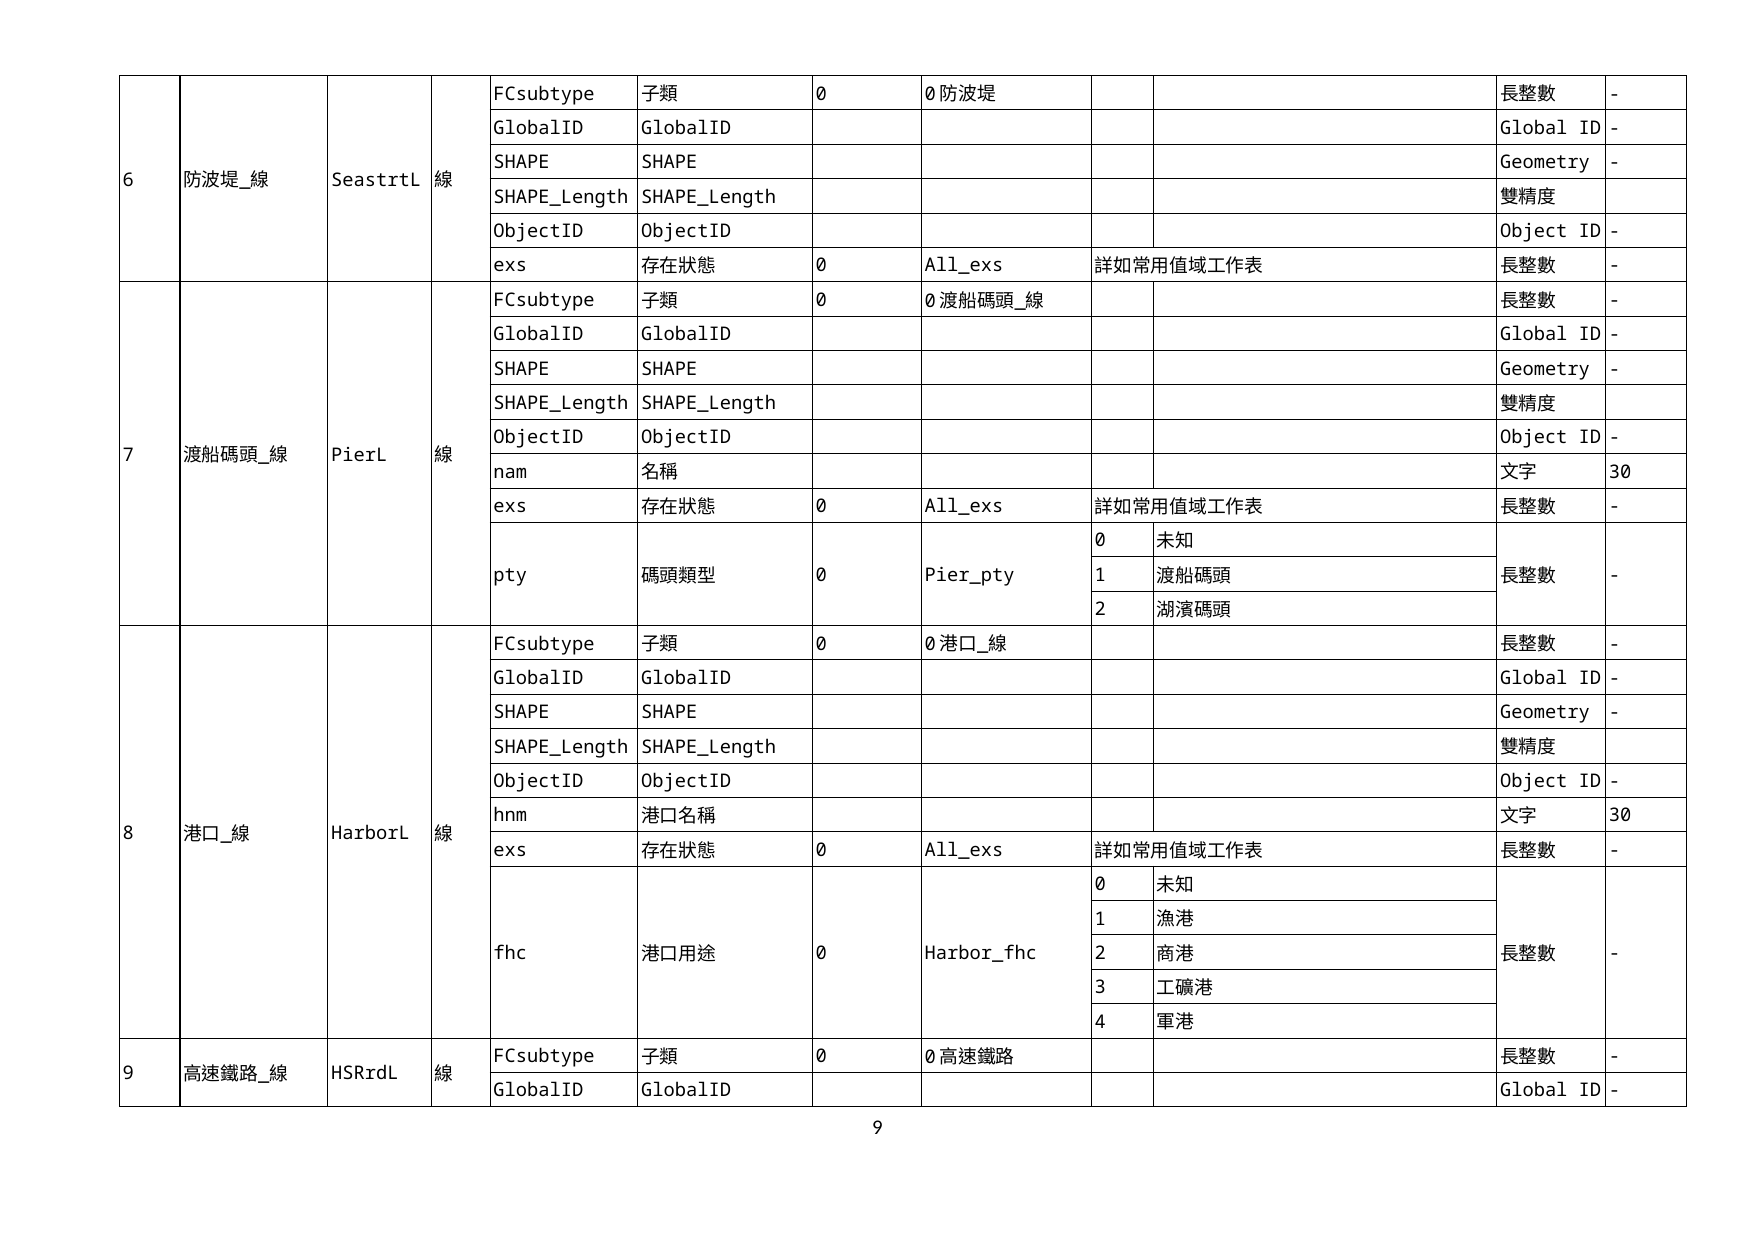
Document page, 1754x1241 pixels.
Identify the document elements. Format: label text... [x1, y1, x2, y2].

table_cell 工礦港 [1154, 970, 1496, 1003]
table_cell ObjectID [491, 764, 637, 797]
table_cell [813, 764, 921, 797]
table_cell [1154, 695, 1496, 728]
table_cell 0 [813, 1039, 921, 1072]
table_cell [1092, 1073, 1153, 1106]
table_cell 0 [813, 76, 921, 109]
table_cell [1606, 729, 1686, 762]
table_cell 文字 [1497, 454, 1605, 487]
table_cell [1092, 385, 1153, 419]
table_cell 0 [813, 867, 921, 1037]
table_cell 0 [813, 282, 921, 316]
table_cell [922, 317, 1091, 350]
table_cell 雙精度 [1497, 179, 1605, 212]
table_cell [922, 145, 1091, 178]
table_cell 存在狀態 [638, 489, 812, 522]
table_cell - [1606, 214, 1686, 247]
table_cell 8 [120, 626, 179, 1037]
table_cell 0高速鐵路 [922, 1039, 1091, 1072]
table_cell [813, 145, 921, 178]
table_cell [1154, 729, 1496, 762]
table_cell 0渡船碼頭_線 [922, 282, 1091, 316]
table_cell ObjectID [491, 420, 637, 453]
table_cell 線 [432, 1039, 490, 1106]
table_cell GlobalID [638, 110, 812, 144]
table_cell [922, 351, 1091, 384]
table_cell [922, 179, 1091, 212]
table_cell - [1606, 248, 1686, 281]
table_cell 長整數 [1497, 282, 1605, 316]
table_cell - [1606, 867, 1686, 1037]
table_cell GlobalID [491, 660, 637, 694]
table_cell - [1606, 317, 1686, 350]
table_cell 0港口_線 [922, 626, 1091, 659]
table_cell [922, 214, 1091, 247]
table_cell ObjectID [491, 214, 637, 247]
table_cell 漁港 [1154, 901, 1496, 934]
table_cell 6 [120, 76, 179, 281]
table_cell GlobalID [491, 317, 637, 350]
table_cell 詳如常用值域工作表 [1092, 489, 1496, 522]
table_cell Object ID [1497, 420, 1605, 453]
table_cell 線 [432, 76, 490, 281]
table_cell exs [491, 248, 637, 281]
table_cell [922, 1073, 1091, 1106]
table_cell [1154, 385, 1496, 419]
table_cell Global ID [1497, 1073, 1605, 1106]
table_cell [1154, 420, 1496, 453]
table_cell 2 [1092, 935, 1153, 969]
table_cell 長整數 [1497, 832, 1605, 866]
table_cell 長整數 [1497, 489, 1605, 522]
table_cell 文字 [1497, 798, 1605, 831]
table_cell 長整數 [1497, 626, 1605, 659]
table_cell All_exs [922, 832, 1091, 866]
table_cell [1092, 660, 1153, 694]
table_cell [813, 798, 921, 831]
table_cell [1092, 179, 1153, 212]
table_cell 子類 [638, 282, 812, 316]
table_cell [922, 729, 1091, 762]
table_cell All_exs [922, 248, 1091, 281]
table_cell SHAPE [491, 351, 637, 384]
table_cell [813, 695, 921, 728]
table_cell 4 [1092, 1004, 1153, 1037]
table_cell 1 [1092, 901, 1153, 934]
table_cell - [1606, 351, 1686, 384]
table_cell hnm [491, 798, 637, 831]
table_cell [813, 385, 921, 419]
table_cell - [1606, 660, 1686, 694]
table_cell [1154, 454, 1496, 487]
table_cell - [1606, 523, 1686, 625]
table_cell [813, 214, 921, 247]
table_cell 0 [813, 832, 921, 866]
table_cell [1154, 1039, 1496, 1072]
table_cell 湖濱碼頭 [1154, 592, 1496, 625]
table_cell [922, 454, 1091, 487]
table_cell [813, 729, 921, 762]
table_cell 存在狀態 [638, 248, 812, 281]
table_cell 長整數 [1497, 867, 1605, 1037]
table_cell All_exs [922, 489, 1091, 522]
table_cell [922, 695, 1091, 728]
table_cell SHAPE_Length [491, 179, 637, 212]
table_cell GlobalID [638, 317, 812, 350]
table_cell [1092, 110, 1153, 144]
table_cell exs [491, 832, 637, 866]
table_cell GlobalID [638, 660, 812, 694]
table_cell - [1606, 1073, 1686, 1106]
table_cell 0 [1092, 523, 1153, 556]
table_cell [1606, 385, 1686, 419]
table_cell [922, 420, 1091, 453]
table_cell FCsubtype [491, 626, 637, 659]
table_cell SHAPE [638, 351, 812, 384]
table_cell [922, 764, 1091, 797]
table_cell SHAPE_Length [638, 729, 812, 762]
table_cell 名稱 [638, 454, 812, 487]
table_cell 線 [432, 626, 490, 1037]
table_cell SHAPE_Length [491, 385, 637, 419]
table_cell 港口名稱 [638, 798, 812, 831]
table_cell [1606, 179, 1686, 212]
table_cell - [1606, 145, 1686, 178]
table_cell [1092, 317, 1153, 350]
table_cell Global ID [1497, 110, 1605, 144]
table_cell 線 [432, 282, 490, 625]
table_cell Geometry [1497, 351, 1605, 384]
table_cell SHAPE [491, 695, 637, 728]
table_cell - [1606, 420, 1686, 453]
table_cell 長整數 [1497, 523, 1605, 625]
table_cell 0 [813, 626, 921, 659]
table_cell Pier_pty [922, 523, 1091, 625]
table_cell SeastrtL [328, 76, 431, 281]
table_cell 雙精度 [1497, 729, 1605, 762]
table_cell GlobalID [491, 1073, 637, 1106]
table_cell GlobalID [638, 1073, 812, 1106]
table_cell 子類 [638, 626, 812, 659]
table_cell [922, 798, 1091, 831]
table_cell 港口_線 [181, 626, 327, 1037]
table_cell ObjectID [638, 420, 812, 453]
table_cell - [1606, 76, 1686, 109]
table_cell - [1606, 1039, 1686, 1072]
table_cell Geometry [1497, 695, 1605, 728]
table_cell FCsubtype [491, 76, 637, 109]
table_cell - [1606, 764, 1686, 797]
table_cell [1154, 214, 1496, 247]
table_cell [1154, 660, 1496, 694]
table_cell [1092, 695, 1153, 728]
table_cell [1154, 179, 1496, 212]
table_cell FCsubtype [491, 282, 637, 316]
table_cell SHAPE_Length [638, 385, 812, 419]
table_cell PierL [328, 282, 431, 625]
table_cell 子類 [638, 76, 812, 109]
table_cell 0防波堤 [922, 76, 1091, 109]
table_cell HarborL [328, 626, 431, 1037]
table_cell [1092, 145, 1153, 178]
table_cell 渡船碼頭_線 [181, 282, 327, 625]
table_cell - [1606, 489, 1686, 522]
table_cell SHAPE [638, 145, 812, 178]
table_cell 0 [813, 489, 921, 522]
table_cell [1092, 420, 1153, 453]
table_cell [813, 660, 921, 694]
table_cell [1092, 454, 1153, 487]
table_cell - [1606, 626, 1686, 659]
table_cell SHAPE [638, 695, 812, 728]
table_cell 碼頭類型 [638, 523, 812, 625]
table_cell [1092, 282, 1153, 316]
table_cell [813, 1073, 921, 1106]
table_cell 2 [1092, 592, 1153, 625]
table_cell Object ID [1497, 764, 1605, 797]
table_cell 未知 [1154, 867, 1496, 900]
table_cell [1092, 764, 1153, 797]
table_cell [1092, 351, 1153, 384]
table_cell 9 [120, 1039, 179, 1106]
table_cell - [1606, 282, 1686, 316]
table_cell 3 [1092, 970, 1153, 1003]
table_cell 0 [813, 523, 921, 625]
table_cell SHAPE_Length [638, 179, 812, 212]
table_cell 商港 [1154, 935, 1496, 969]
table_cell 長整數 [1497, 248, 1605, 281]
table_cell Geometry [1497, 145, 1605, 178]
table_cell - [1606, 110, 1686, 144]
table_cell [1092, 798, 1153, 831]
table_cell 長整數 [1497, 1039, 1605, 1072]
table_cell Harbor_fhc [922, 867, 1091, 1037]
table_cell 渡船碼頭 [1154, 557, 1496, 591]
table_cell FCsubtype [491, 1039, 637, 1072]
table_cell [813, 351, 921, 384]
table_cell 0 [1092, 867, 1153, 900]
table_cell 長整數 [1497, 76, 1605, 109]
table_cell [1154, 282, 1496, 316]
table_cell SHAPE [491, 145, 637, 178]
table_cell [1154, 351, 1496, 384]
table_cell [813, 179, 921, 212]
table_cell ObjectID [638, 764, 812, 797]
table_cell Global ID [1497, 317, 1605, 350]
table_cell exs [491, 489, 637, 522]
table_cell nam [491, 454, 637, 487]
table_cell 0 [813, 248, 921, 281]
table_cell GlobalID [491, 110, 637, 144]
table_cell Object ID [1497, 214, 1605, 247]
table_cell [922, 660, 1091, 694]
table_cell SHAPE_Length [491, 729, 637, 762]
table_cell [1154, 626, 1496, 659]
table_cell 存在狀態 [638, 832, 812, 866]
table_cell - [1606, 832, 1686, 866]
table_cell HSRrdL [328, 1039, 431, 1106]
table_cell 高速鐵路_線 [181, 1039, 327, 1106]
table_cell [1154, 764, 1496, 797]
table_cell 詳如常用值域工作表 [1092, 248, 1496, 281]
table_cell 詳如常用值域工作表 [1092, 832, 1496, 866]
table_cell [1154, 76, 1496, 109]
table_cell [1092, 76, 1153, 109]
table_cell [813, 317, 921, 350]
table_cell 30 [1606, 798, 1686, 831]
table_cell 未知 [1154, 523, 1496, 556]
table_cell [813, 420, 921, 453]
table_cell [1154, 110, 1496, 144]
table_cell [1154, 145, 1496, 178]
table_cell 防波堤_線 [181, 76, 327, 281]
table_cell Global ID [1497, 660, 1605, 694]
table_cell 1 [1092, 557, 1153, 591]
table_cell [1092, 1039, 1153, 1072]
table_cell 子類 [638, 1039, 812, 1072]
table_cell 7 [120, 282, 179, 625]
table_cell pty [491, 523, 637, 625]
table_cell 雙精度 [1497, 385, 1605, 419]
table_cell [1092, 626, 1153, 659]
table_cell 軍港 [1154, 1004, 1496, 1037]
table_cell [1154, 1073, 1496, 1106]
table_cell [922, 110, 1091, 144]
table_cell [922, 385, 1091, 419]
table_cell [1154, 798, 1496, 831]
table_cell ObjectID [638, 214, 812, 247]
table_cell 港口用途 [638, 867, 812, 1037]
table_cell [813, 454, 921, 487]
table_cell [1092, 729, 1153, 762]
table_cell 30 [1606, 454, 1686, 487]
table_cell - [1606, 695, 1686, 728]
table_cell [1092, 214, 1153, 247]
table_cell [813, 110, 921, 144]
table_cell fhc [491, 867, 637, 1037]
table_cell [1154, 317, 1496, 350]
